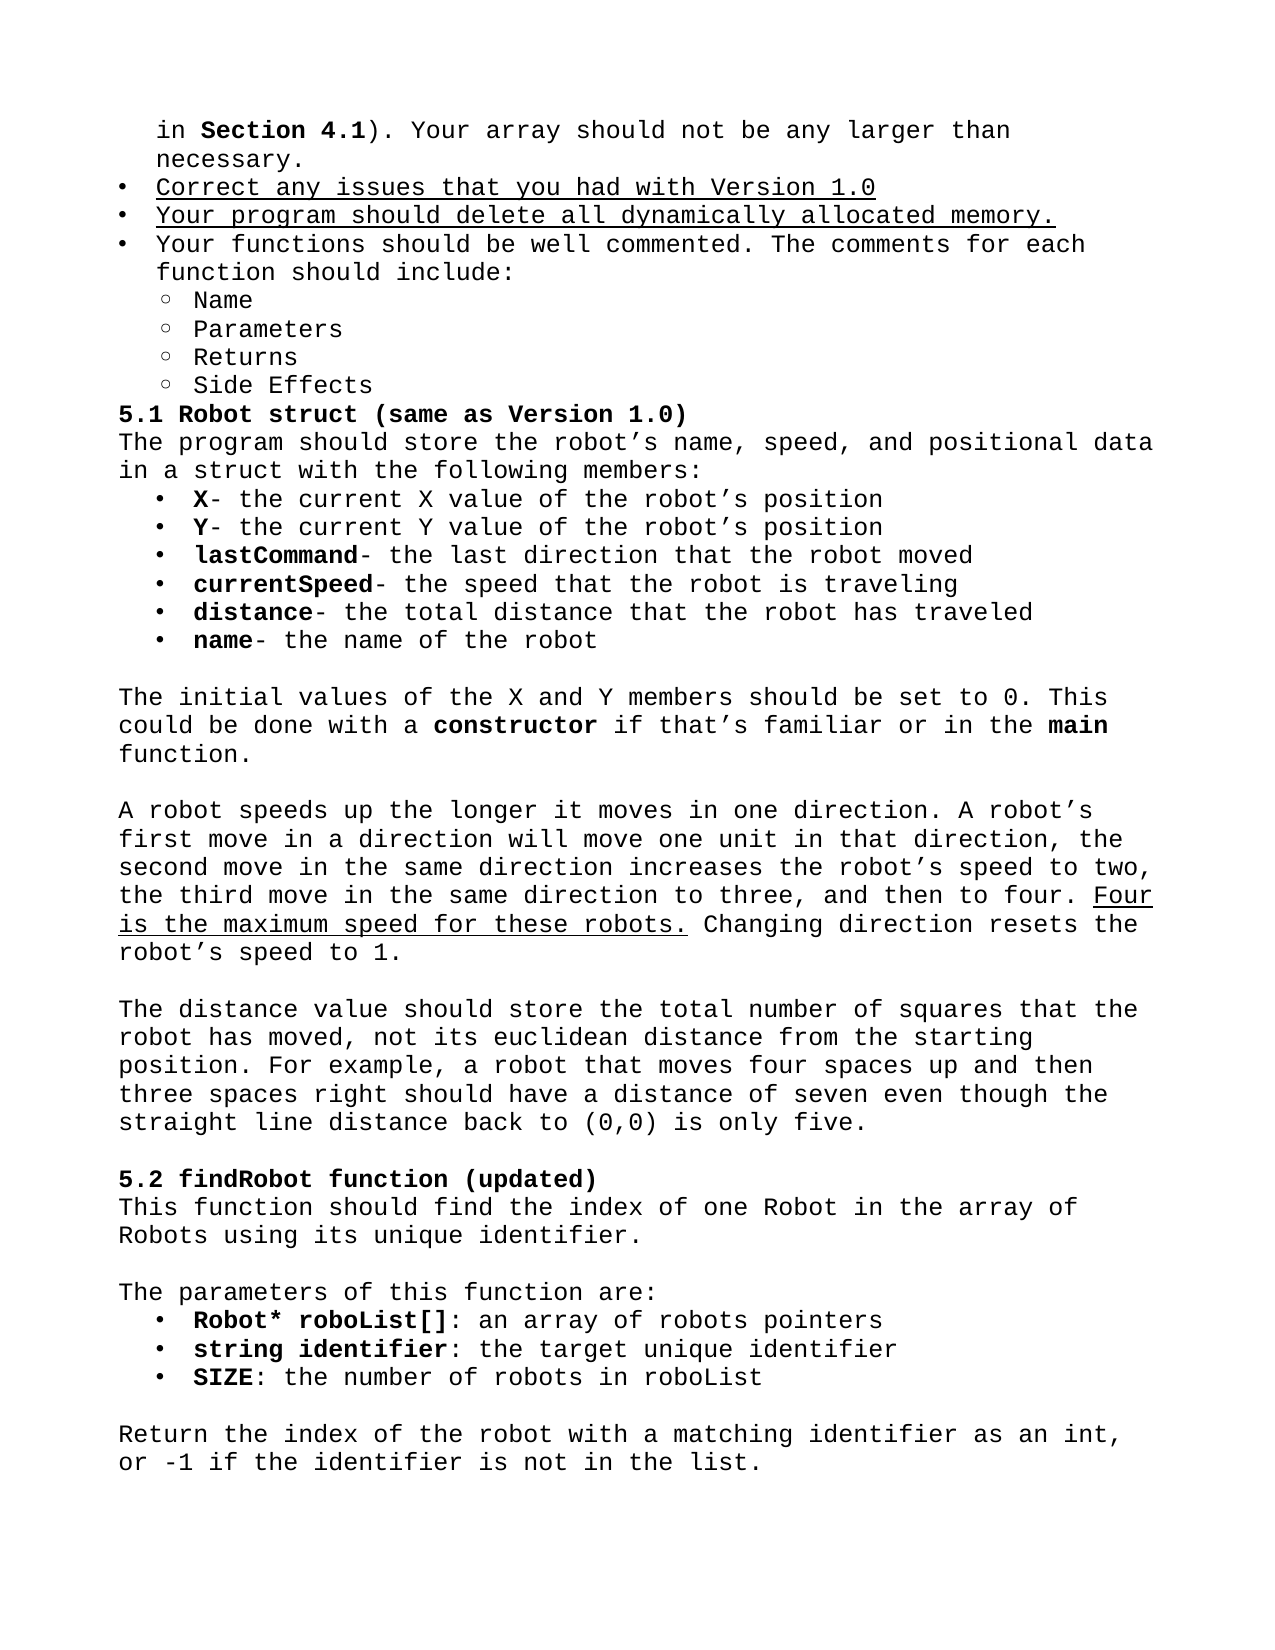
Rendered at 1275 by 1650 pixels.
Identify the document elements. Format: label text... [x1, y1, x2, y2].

list string identifier: the target unique identifier [156, 1336, 1157, 1365]
list Your program should delete all dynamically allocated memory. [118, 203, 1157, 231]
list name- the name of the robot [156, 628, 1157, 656]
text The program should store the robot’s name, speed, and positional data in a struct with the following members: [118, 430, 1157, 486]
list distance- the total distance that the robot has traveled [156, 600, 1157, 628]
list Y- the current Y value of the robot’s position [156, 515, 1157, 543]
text Return the index of the robot with a matching identifier as an int, or -1 if the identifier is not in the list. [118, 1421, 1157, 1478]
list Correct any issues that you had with Version 1.0 [118, 175, 1157, 203]
text This function should find the index of one Robot in the array of Robots using its unique identifier. [118, 1195, 1157, 1251]
list Your functions should be well commented. The comments for each function should include: [118, 231, 1157, 288]
list lastCommand- the last direction that the robot moved [156, 543, 1157, 571]
list Returns [156, 345, 1157, 373]
text 5.1 Robot struct (same as Version 1.0) [118, 401, 1157, 430]
list X- the current X value of the robot’s position [156, 486, 1157, 515]
list Name [156, 288, 1157, 316]
text The distance value should store the total number of squares that the robot has moved, not its euclidean distance from the starting position. For example, a robot that moves four spaces up and then three spaces right should have a distance of seven even though the straight line distance back to (0,0) is only five. [118, 996, 1157, 1138]
list Robot* roboList[]: an array of robots pointers [156, 1308, 1157, 1336]
list Side Effects [156, 373, 1157, 401]
text A robot speeds up the longer it moves in one direction. A robot’s first move in a direction will move one unit in that direction, the second move in the same direction increases the robot’s speed to two, the third move in the same direction to three, and then to four. Four is the maximum speed for these robots. Changing direction resets the robot’s speed to 1. [118, 798, 1157, 968]
list currentSpeed- the speed that the robot is traveling [156, 571, 1157, 600]
list SIZE: the number of robots in roboList [156, 1365, 1157, 1393]
list Parameters [156, 316, 1157, 345]
list in Section 4.1). Your array should not be any larger than necessary. [118, 118, 1157, 175]
text The initial values of the X and Y members should be set to 0. This could be done with a constructor if that’s familiar or in the main function. [118, 685, 1157, 770]
text The parameters of this function are: [118, 1280, 1157, 1308]
text 5.2 findRobot function (updated) [118, 1166, 1157, 1195]
